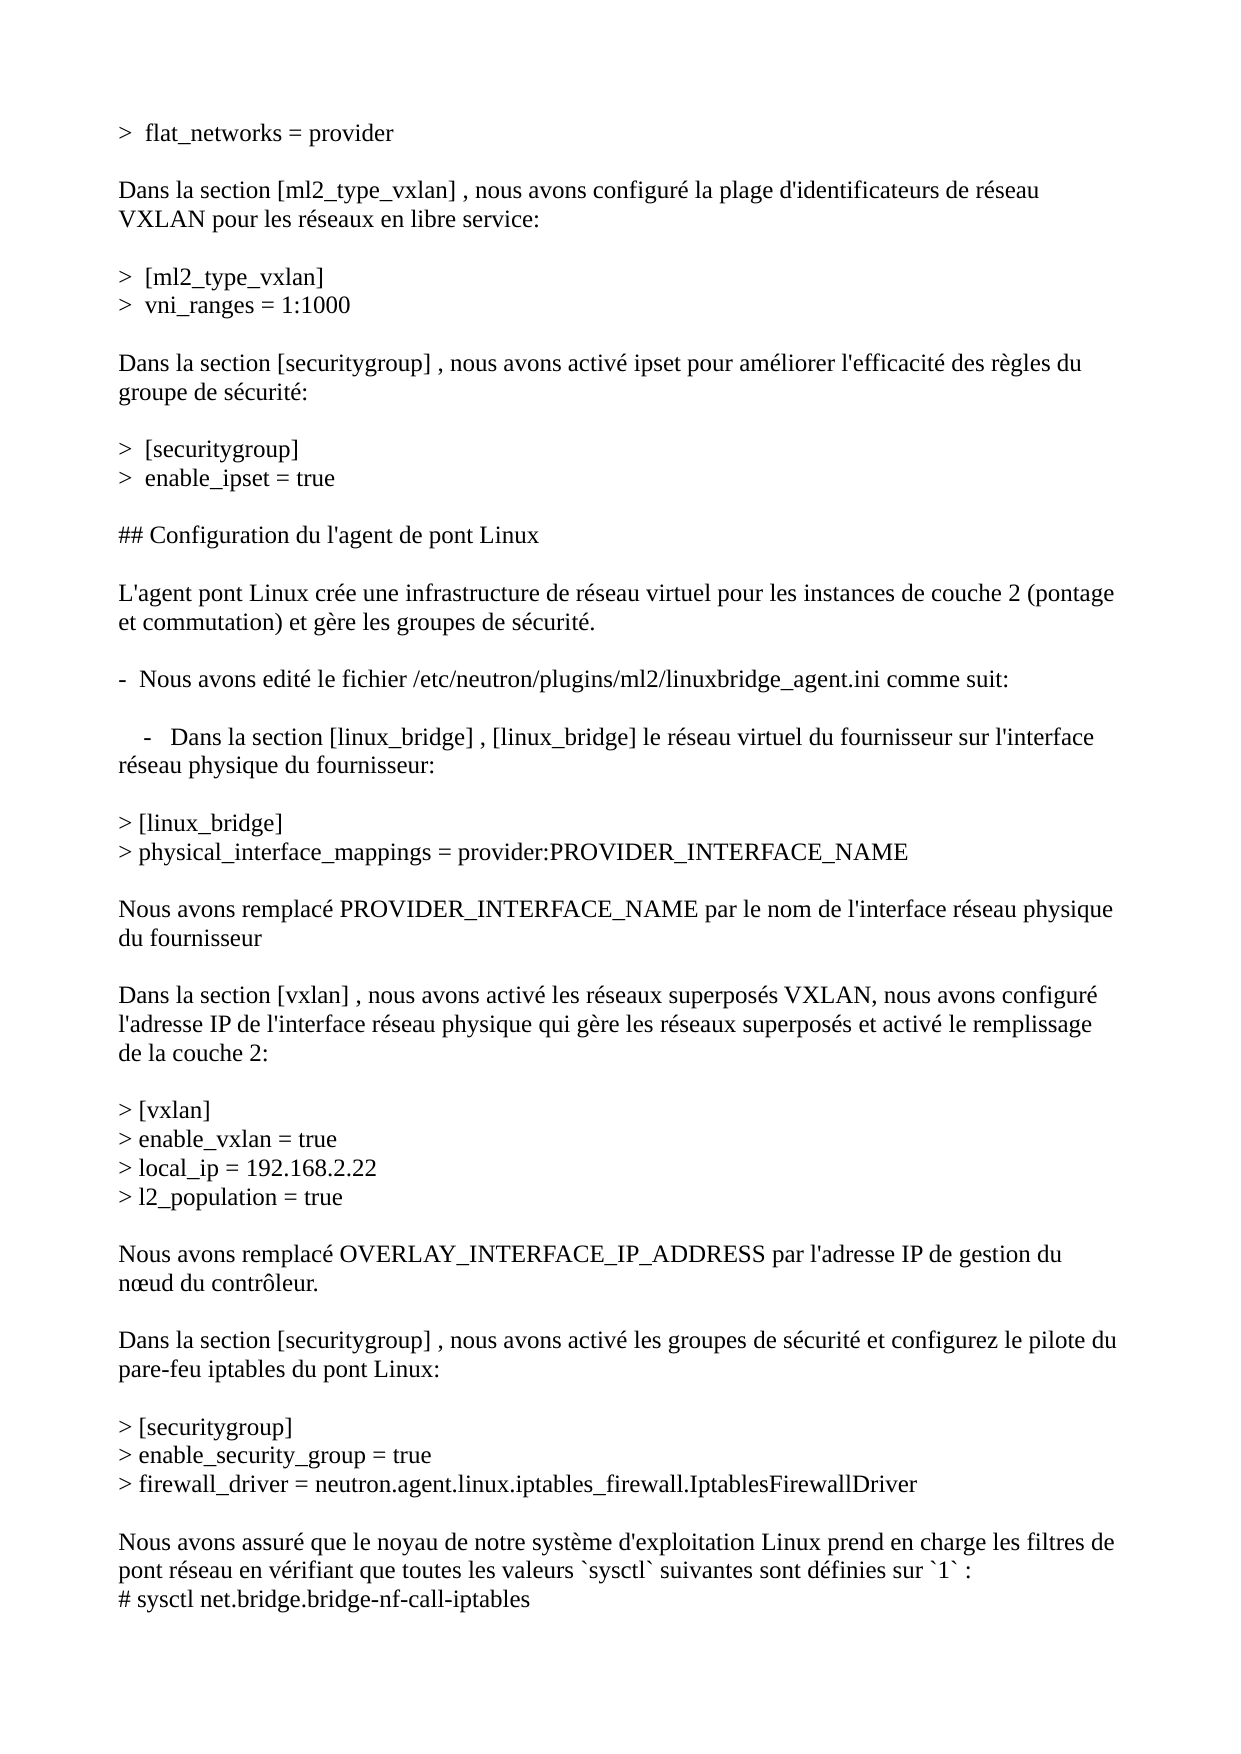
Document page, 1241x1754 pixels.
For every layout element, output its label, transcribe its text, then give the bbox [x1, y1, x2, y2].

text L'agent pont Linux crée une infrastructure de réseau virtuel pour les instances de couche 2 (pontage et commutation) et gère les groupes de sécurité. [118, 578, 1122, 636]
text > [securitygroup] [118, 1412, 1122, 1441]
text > enable_vxlan = true [118, 1124, 1122, 1153]
text - Nous avons edité le fichier /etc/neutron/plugins/ml2/linuxbridge_agent.ini comme suit: [118, 664, 1122, 693]
text > [ml2_type_vxlan] [118, 262, 1122, 291]
text ## Configuration du l'agent de pont Linux [118, 521, 1122, 549]
text > l2_population = true [118, 1182, 1122, 1211]
text > vni_ranges = 1:1000 [118, 291, 1122, 319]
text > [vxlan] [118, 1096, 1122, 1124]
text > [linux_bridge] [118, 808, 1122, 837]
text Dans la section [ml2_type_vxlan] , nous avons configuré la plage d'identificateurs de réseau VXLAN pour les réseaux en libre service: [118, 176, 1122, 233]
text > physical_interface_mappings = provider:PROVIDER_INTERFACE_NAME [118, 837, 1122, 866]
text > flat_networks = provider [118, 118, 1122, 147]
text > local_ip = 192.168.2.22 [118, 1153, 1122, 1182]
text Nous avons remplacé PROVIDER_INTERFACE_NAME par le nom de l'interface réseau physique du fournisseur [118, 894, 1122, 952]
text Nous avons assuré que le noyau de notre système d'exploitation Linux prend en charge les filtres de pont réseau en vérifiant que toutes les valeurs `sysctl` suivantes sont définies sur `1` : [118, 1527, 1122, 1584]
text Dans la section [securitygroup] , nous avons activé ipset pour améliorer l'efficacité des règles du groupe de sécurité: [118, 348, 1122, 406]
text Dans la section [securitygroup] , nous avons activé les groupes de sécurité et configurez le pilote du pare-feu iptables du pont Linux: [118, 1326, 1122, 1383]
text > enable_ipset = true [118, 463, 1122, 492]
text - Dans la section [linux_bridge] , [linux_bridge] le réseau virtuel du fournisseur sur l'interface réseau physique du fournisseur: [118, 722, 1122, 779]
text Nous avons remplacé OVERLAY_INTERFACE_IP_ADDRESS par l'adresse IP de gestion du nœud du contrôleur. [118, 1239, 1122, 1297]
text # sysctl net.bridge.bridge-nf-call-iptables [118, 1584, 1122, 1613]
text > enable_security_group = true [118, 1441, 1122, 1469]
text > firewall_driver = neutron.agent.linux.iptables_firewall.IptablesFirewallDriver [118, 1469, 1122, 1498]
text Dans la section [vxlan] , nous avons activé les réseaux superposés VXLAN, nous avons configuré l'adresse IP de l'interface réseau physique qui gère les réseaux superposés et activé le remplissage de la couche 2: [118, 981, 1122, 1067]
text > [securitygroup] [118, 434, 1122, 463]
